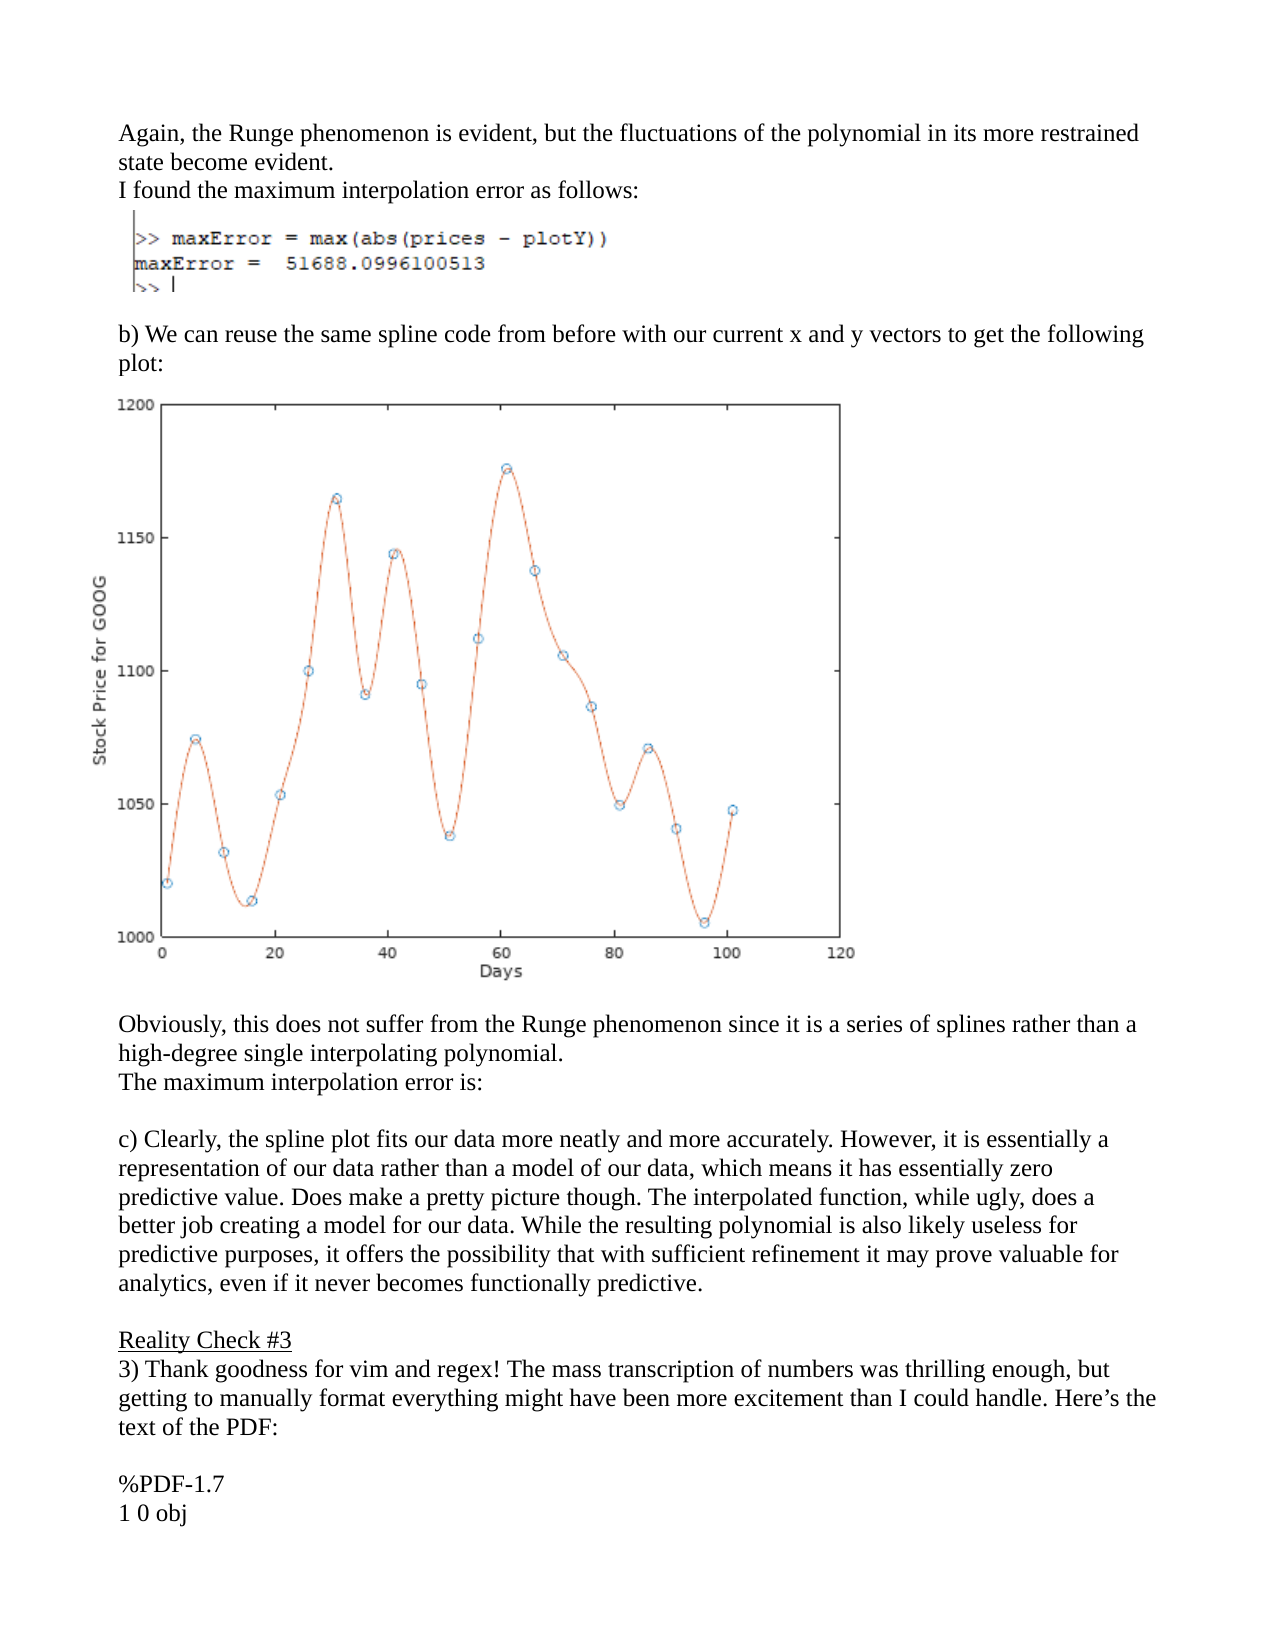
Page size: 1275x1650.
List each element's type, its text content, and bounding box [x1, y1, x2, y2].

text Obviously, this does not suffer from the Runge phenomenon since it is a series of splines rather than a high-degree single interpolating polynomial. [118, 1009, 1157, 1067]
text Again, the Runge phenomenon is evident, but the fluctuations of the polynomial in its more restrained state become evident. [118, 118, 1157, 176]
text c) Clearly, the spline plot fits our data more neatly and more accurately. However, it is essentially a representation of our data rather than a model of our data, which means it has essentially zero predictive value. Does make a pretty picture though. The interpolated function, while ugly, does a better job creating a model for our data. While the resulting polynomial is also likely useless for predictive purposes, it offers the possibility that with sufficient refinement it may prove valuable for analytics, even if it never becomes functionally predictive. [118, 1124, 1157, 1297]
text %PDF-1.7 [118, 1469, 1157, 1498]
text I found the maximum interpolation error as follows: [118, 176, 1157, 204]
text 1 0 obj [118, 1498, 1157, 1527]
text The maximum interpolation error is: [118, 1067, 1157, 1096]
text 3) Thank goodness for vim and regex! The mass transcription of numbers was thrilling enough, but getting to manually format everything might have been more excitement than I could handle. Here’s the text of the PDF: [118, 1354, 1157, 1441]
text Reality Check #3 [118, 1326, 1157, 1354]
text b) We can reuse the same spline code from before with our current x and y vectors to get the following plot: [118, 319, 1157, 377]
